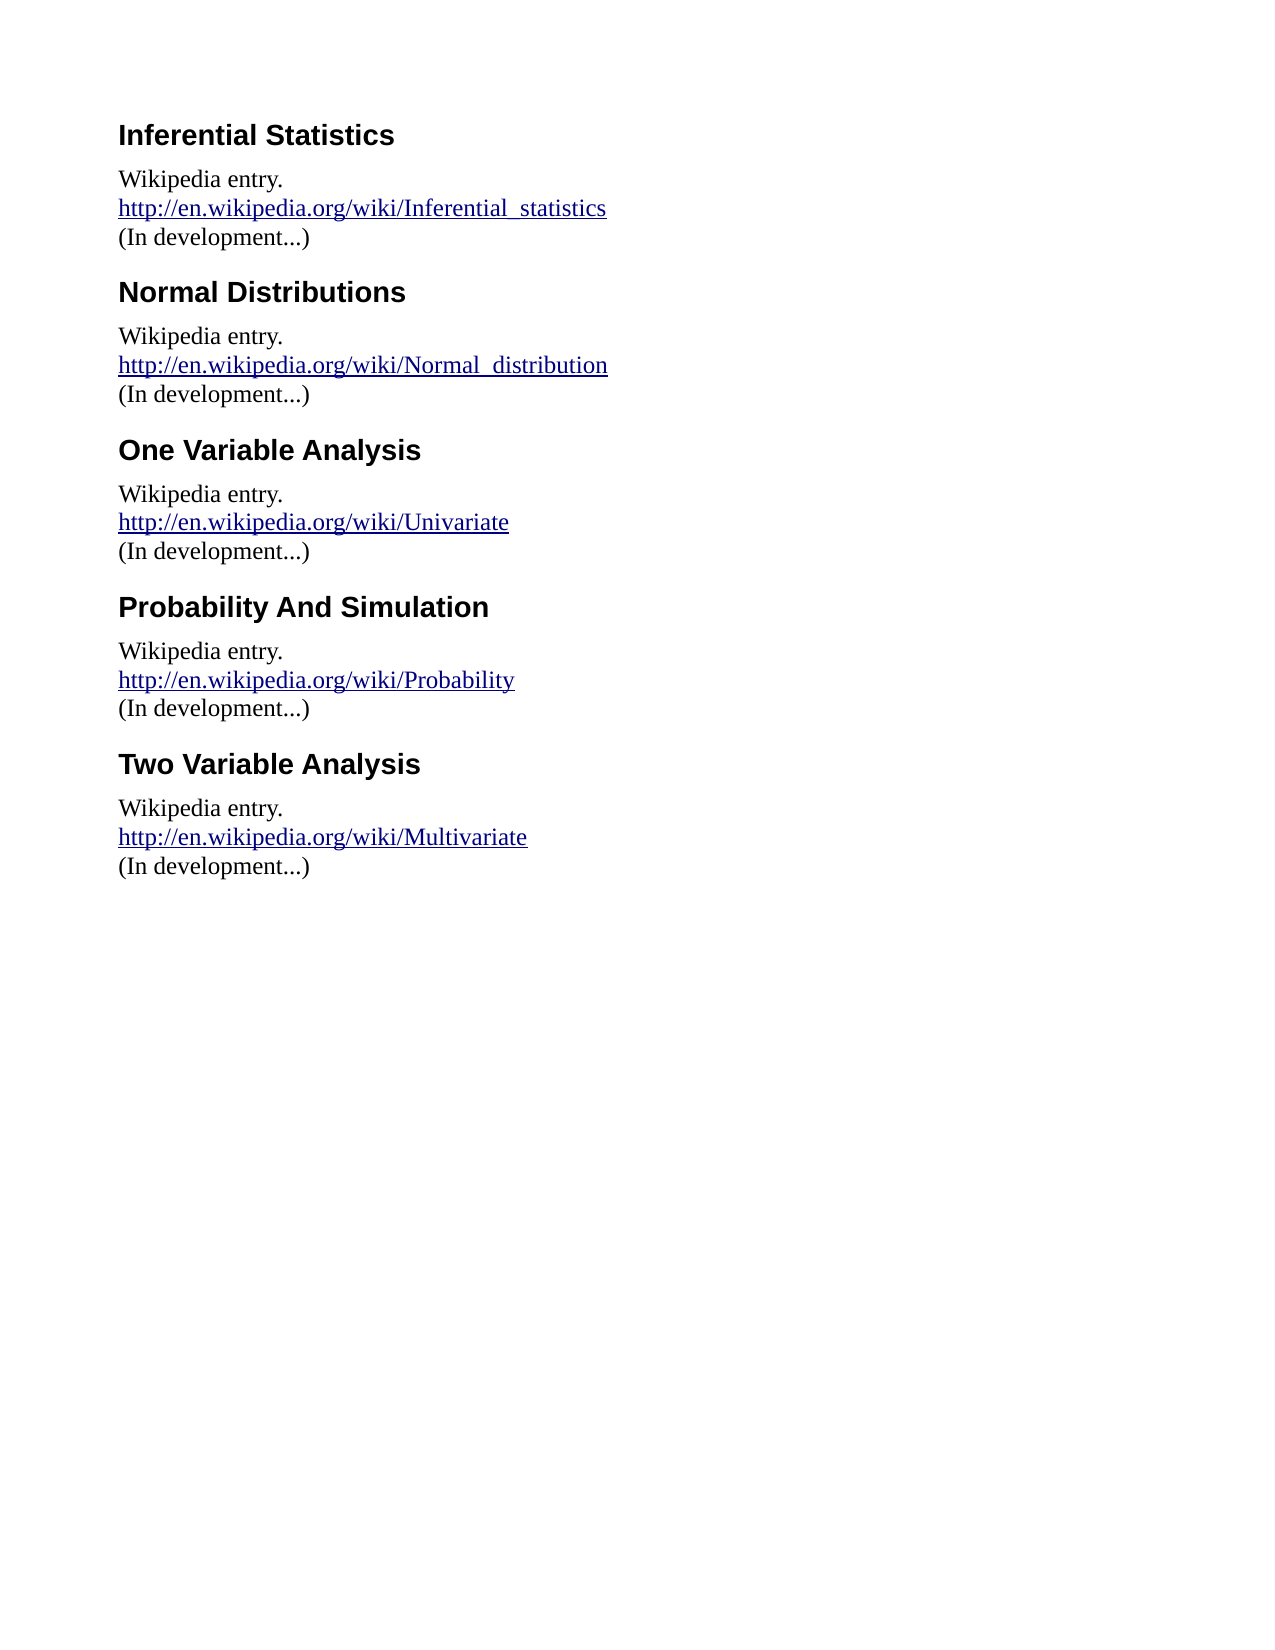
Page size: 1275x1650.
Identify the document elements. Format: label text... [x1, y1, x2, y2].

text Wikipedia entry. [118, 321, 1157, 350]
text http://en.wikipedia.org/wiki/Probability [118, 665, 1157, 693]
subtitle Probability And Simulation [118, 590, 1157, 623]
text http://en.wikipedia.org/wiki/Multivariate [118, 822, 1157, 851]
text http://en.wikipedia.org/wiki/Normal_distribution [118, 350, 1157, 379]
text (In development...) [118, 379, 1157, 408]
text http://en.wikipedia.org/wiki/Univariate [118, 507, 1157, 536]
text (In development...) [118, 222, 1157, 250]
subtitle Inferential Statistics [118, 118, 1157, 152]
text (In development...) [118, 693, 1157, 722]
text Wikipedia entry. [118, 636, 1157, 665]
text (In development...) [118, 851, 1157, 879]
text Wikipedia entry. [118, 479, 1157, 507]
text Wikipedia entry. [118, 164, 1157, 193]
text (In development...) [118, 536, 1157, 565]
subtitle One Variable Analysis [118, 433, 1157, 466]
text http://en.wikipedia.org/wiki/Inferential_statistics [118, 193, 1157, 222]
subtitle Normal Distributions [118, 275, 1157, 309]
text Wikipedia entry. [118, 793, 1157, 822]
subtitle Two Variable Analysis [118, 747, 1157, 781]
